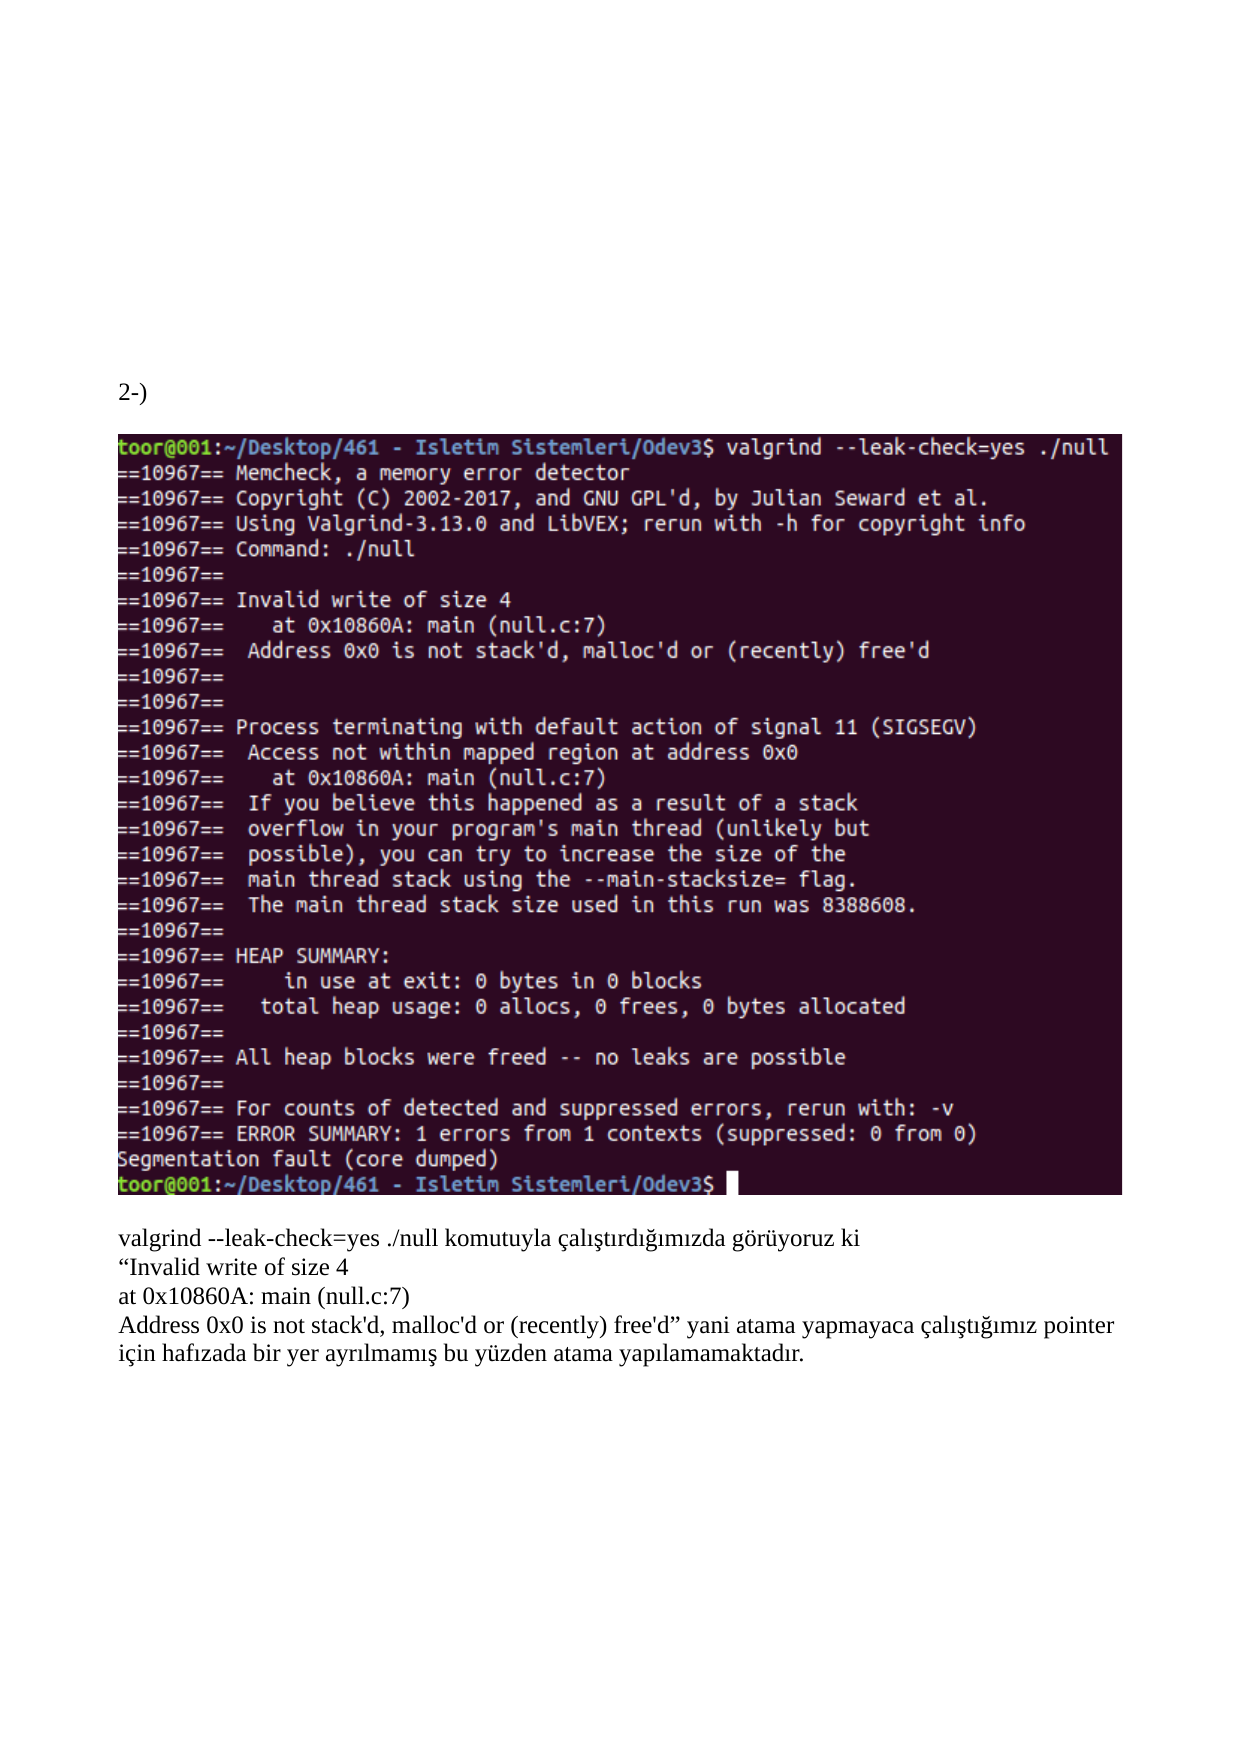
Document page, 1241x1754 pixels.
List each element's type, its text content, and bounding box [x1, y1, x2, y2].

text valgrind --leak-check=yes ./null komutuyla çalıştırdığımızda görüyoruz ki [118, 1223, 1122, 1252]
picture [118, 434, 1123, 1195]
text 2-) [118, 377, 1122, 406]
text Address 0x0 is not stack'd, malloc'd or (recently) free'd” yani atama yapmayaca çalıştığımız pointer için hafızada bir yer ayrılmamış bu yüzden atama yapılamamaktadır. [118, 1310, 1122, 1367]
text at 0x10860A: main (null.c:7) [118, 1281, 1122, 1310]
text “Invalid write of size 4 [118, 1252, 1122, 1281]
